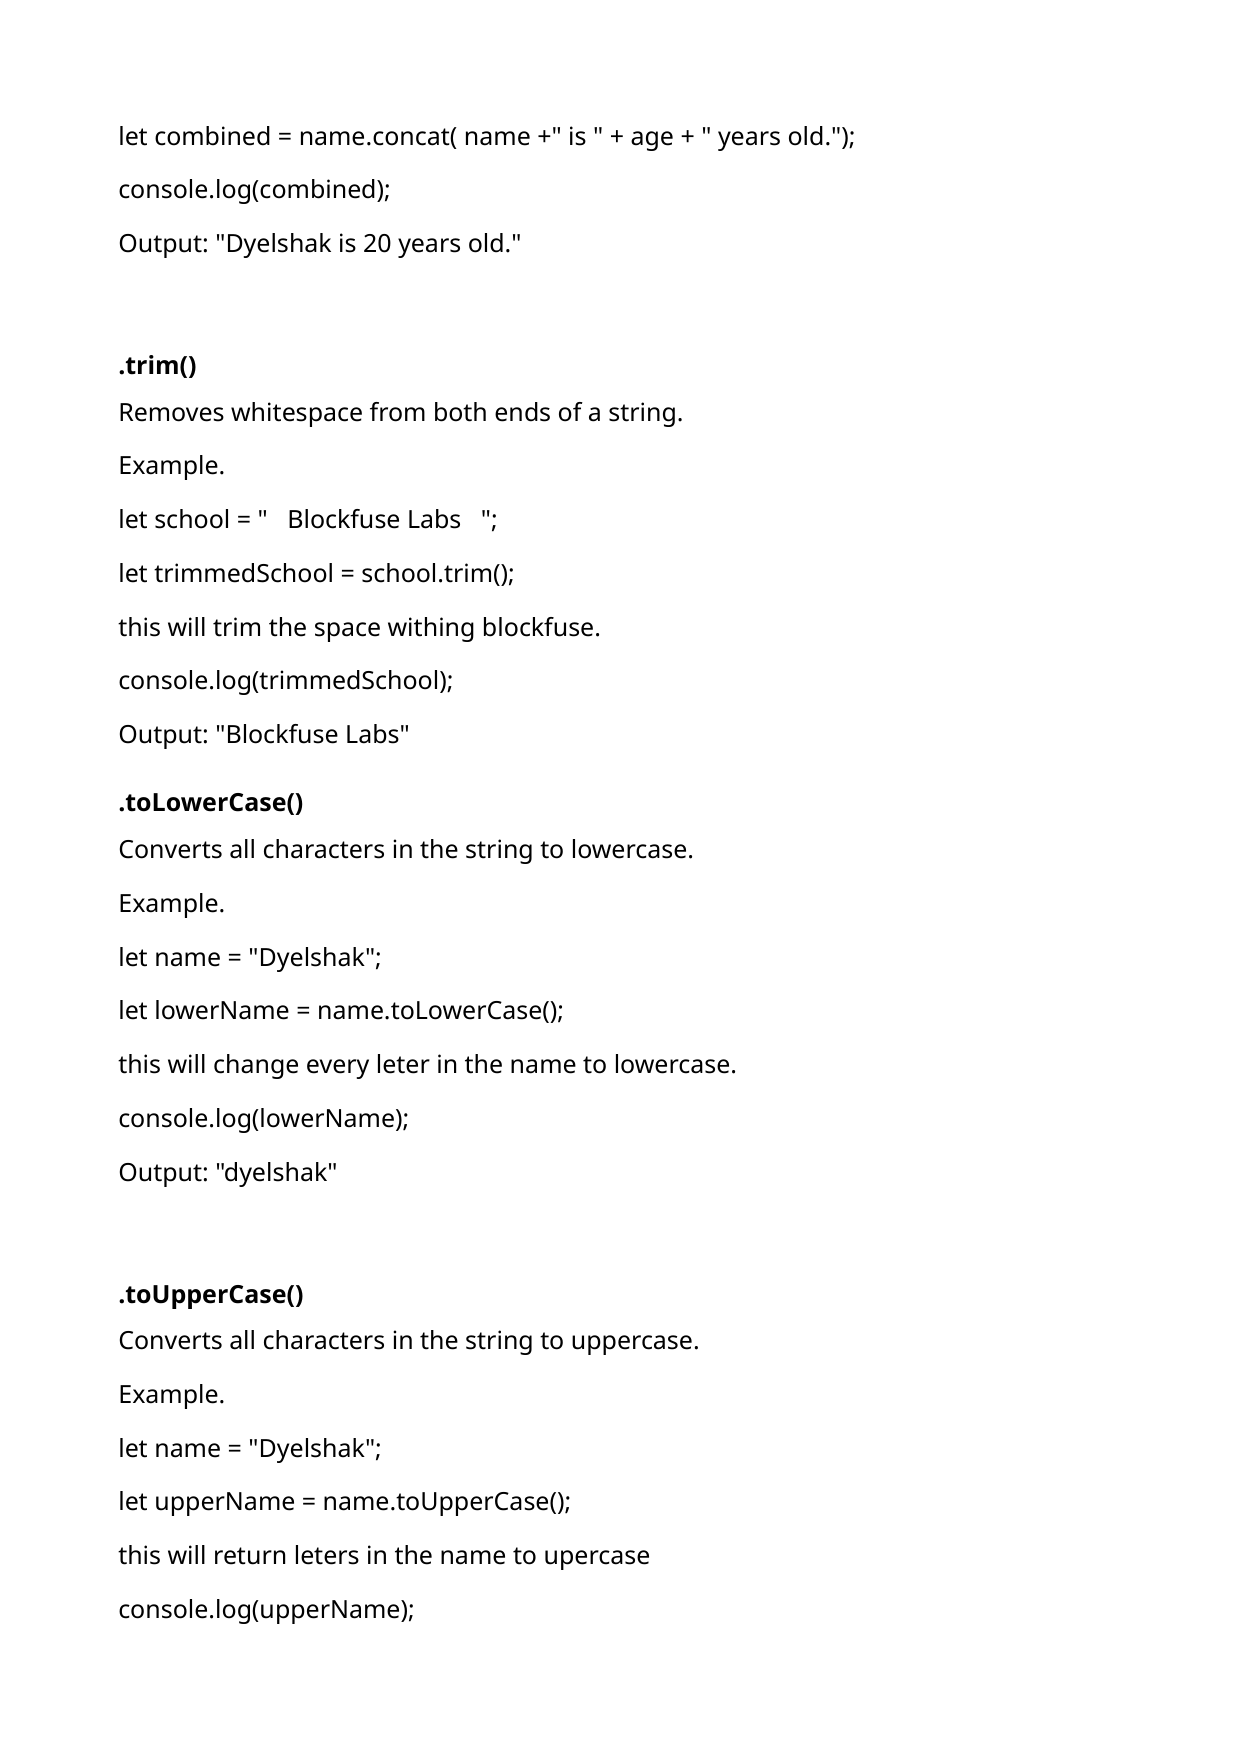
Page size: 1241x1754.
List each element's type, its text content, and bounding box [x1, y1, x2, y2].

text Removes whitespace from both ends of a string. [118, 394, 1122, 428]
text let school = " Blockfuse Labs "; [118, 502, 1122, 536]
text Output: "Blockfuse Labs" [118, 717, 1122, 751]
text Example. [118, 1377, 1122, 1411]
text console.log(lowerName); [118, 1100, 1122, 1134]
text Output: "dyelshak" [118, 1154, 1122, 1188]
text Converts all characters in the string to uppercase. [118, 1323, 1122, 1357]
text this will change every leter in the name to lowercase. [118, 1047, 1122, 1081]
text Example. [118, 885, 1122, 919]
text let name = "Dyelshak"; [118, 939, 1122, 973]
text console.log(combined); [118, 172, 1122, 206]
subtitle .toLowerCase() [118, 785, 1122, 819]
text this will trim the space withing blockfuse. [118, 609, 1122, 643]
text this will return leters in the name to upercase [118, 1538, 1122, 1572]
text Output: "Dyelshak is 20 years old." [118, 226, 1122, 260]
text let upperName = name.toUpperCase(); [118, 1484, 1122, 1518]
text let lowerName = name.toLowerCase(); [118, 993, 1122, 1027]
text let trimmedSchool = school.trim(); [118, 556, 1122, 589]
text Converts all characters in the string to lowercase. [118, 832, 1122, 866]
subtitle .trim() [118, 348, 1122, 382]
text let name = "Dyelshak"; [118, 1430, 1122, 1464]
text let combined = name.concat( name +" is " + age + " years old."); [118, 118, 1122, 152]
text console.log(trimmedSchool); [118, 663, 1122, 697]
text Example. [118, 448, 1122, 482]
subtitle .toUpperCase() [118, 1276, 1122, 1310]
text console.log(upperName); [118, 1592, 1122, 1626]
